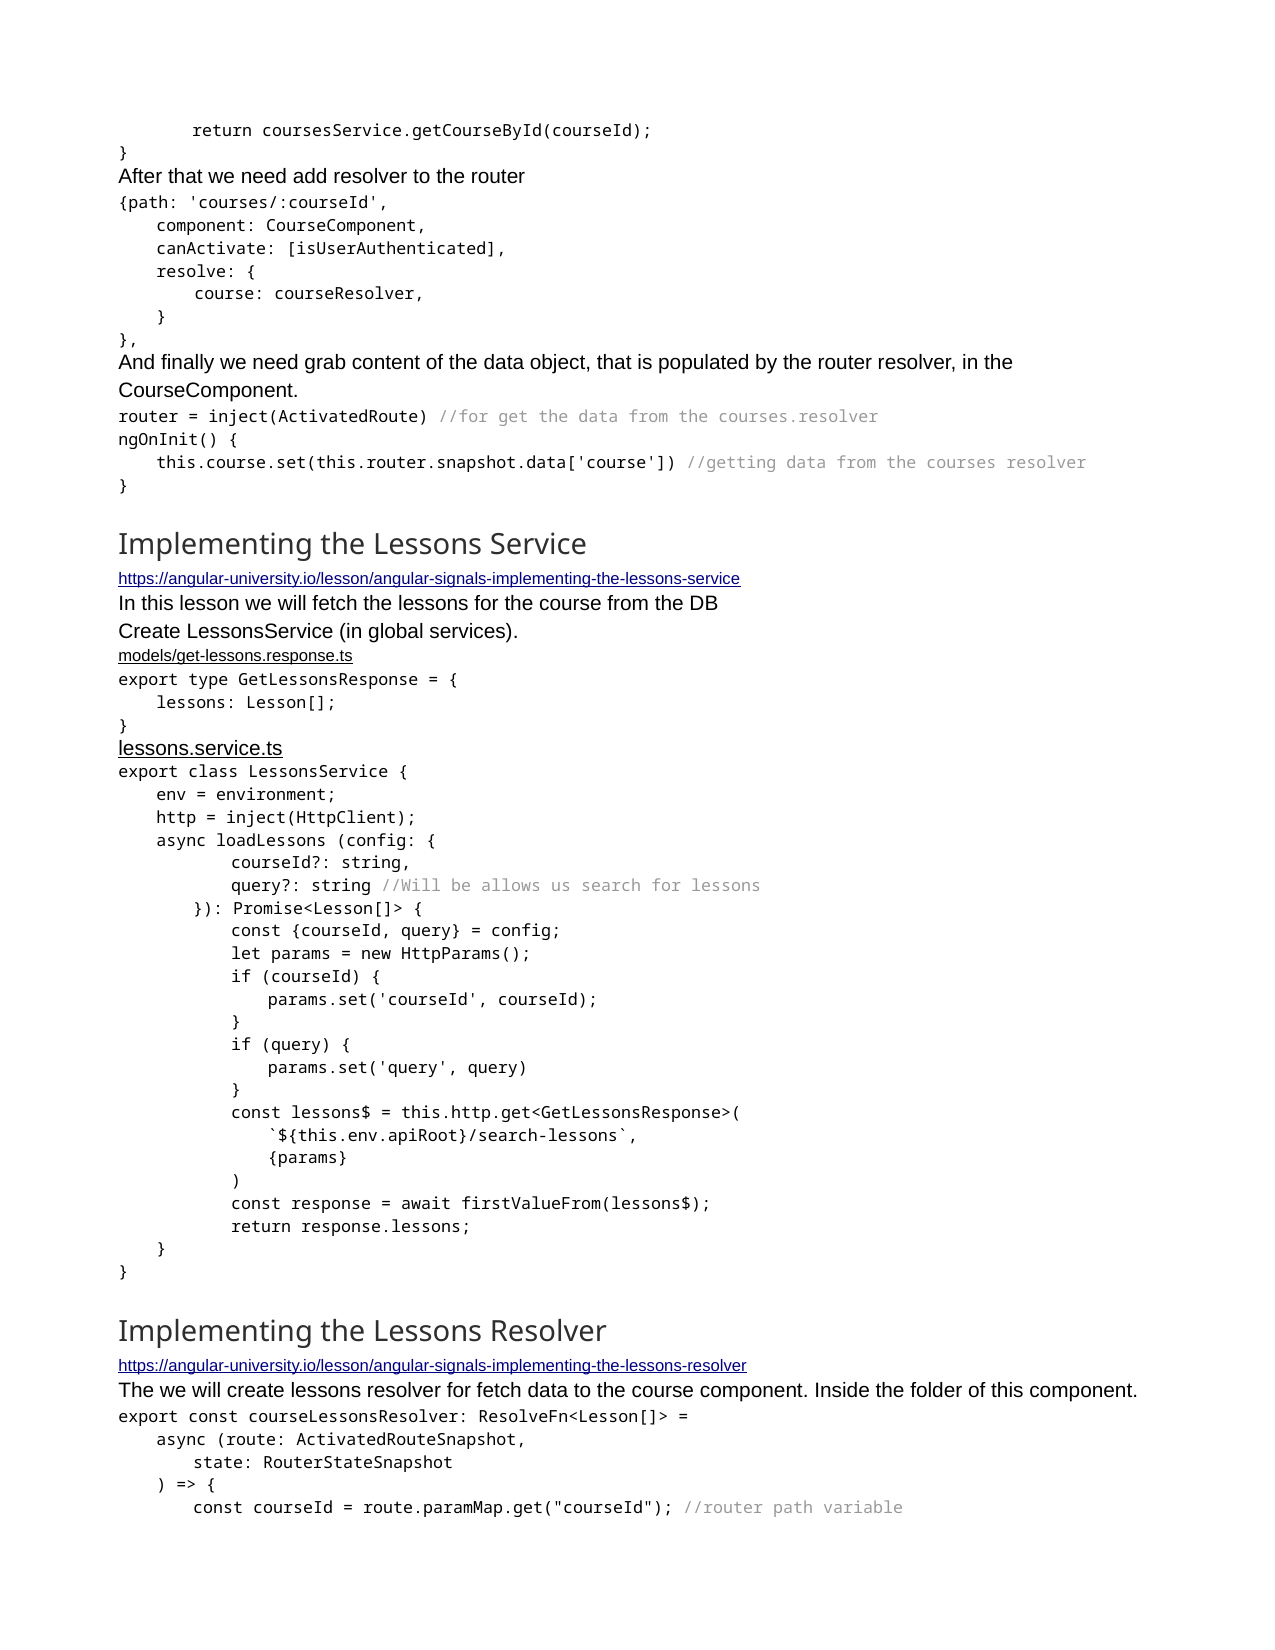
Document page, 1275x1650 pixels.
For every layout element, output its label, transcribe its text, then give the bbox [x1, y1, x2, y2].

text async (route: ActivatedRouteSnapshot, [118, 1428, 1157, 1450]
text After that we need add resolver to the router [118, 163, 1157, 187]
text models/get-lessons.response.ts [118, 646, 1157, 665]
text async loadLessons (config: { [118, 828, 1157, 851]
text } [118, 1237, 1157, 1259]
text In this lesson we will fetch the lessons for the course from the DB [118, 591, 1157, 615]
text Implementing the Lessons Service [118, 523, 1157, 563]
text router = inject(ActivatedRoute) //for get the data from the courses.resolver [118, 405, 1157, 428]
text `${this.env.apiRoot}/search-lessons`, [118, 1123, 1157, 1146]
text if (courseId) { [118, 964, 1157, 987]
text Implementing the Lessons Resolver [118, 1310, 1157, 1349]
text }, [118, 327, 1157, 350]
text } [118, 473, 1157, 496]
text } [118, 304, 1157, 327]
text }): Promise<Lesson[]> { [118, 896, 1157, 919]
text export type GetLessonsResponse = { [118, 668, 1157, 691]
text env = environment; [118, 783, 1157, 805]
text And finally we need grab content of the data object, that is populated by the router resolver, in the CourseComponent. [118, 350, 1157, 401]
text courseId?: string, [118, 851, 1157, 873]
text } [118, 141, 1157, 163]
text resolve: { [118, 259, 1157, 282]
text query?: string //Will be allows us search for lessons [118, 873, 1157, 896]
text https://angular-university.io/lesson/angular-signals-implementing-the-lessons-service [118, 569, 1157, 588]
text https://angular-university.io/lesson/angular-signals-implementing-the-lessons-resolver [118, 1355, 1157, 1374]
text export class LessonsService { [118, 760, 1157, 783]
text params.set('courseId', courseId); [118, 987, 1157, 1010]
text canActivate: [isUserAuthenticated], [118, 236, 1157, 259]
text let params = new HttpParams(); [118, 942, 1157, 964]
text lessons.service.ts [118, 736, 1157, 760]
text component: CourseComponent, [118, 214, 1157, 236]
text } [118, 1259, 1157, 1282]
text {path: 'courses/:courseId', [118, 191, 1157, 214]
text const lessons$ = this.http.get<GetLessonsResponse>( [118, 1101, 1157, 1123]
text lessons: Lesson[]; [118, 691, 1157, 713]
text } [118, 713, 1157, 736]
text ) [118, 1169, 1157, 1191]
text {params} [118, 1146, 1157, 1169]
text ) => { [118, 1473, 1157, 1496]
text this.course.set(this.router.snapshot.data['course']) //getting data from the courses resolver [118, 450, 1157, 473]
text const courseId = route.paramMap.get("courseId"); //router path variable [118, 1496, 1157, 1518]
text const response = await firstValueFrom(lessons$); [118, 1191, 1157, 1214]
text http = inject(HttpClient); [118, 805, 1157, 828]
text return coursesService.getCourseById(courseId); [118, 118, 1157, 141]
text params.set('query', query) [118, 1055, 1157, 1078]
text const {courseId, query} = config; [118, 919, 1157, 942]
text } [118, 1078, 1157, 1101]
text The we will create lessons resolver for fetch data to the course component. Inside the folder of this component. [118, 1377, 1157, 1401]
text ngOnInit() { [118, 428, 1157, 450]
text if (query) { [118, 1032, 1157, 1055]
text export const courseLessonsResolver: ResolveFn<Lesson[]> = [118, 1405, 1157, 1428]
text } [118, 1010, 1157, 1032]
text course: courseResolver, [118, 282, 1157, 304]
text return response.lessons; [118, 1214, 1157, 1237]
text Create LessonsService (in global services). [118, 618, 1157, 642]
text state: RouterStateSnapshot [118, 1450, 1157, 1473]
